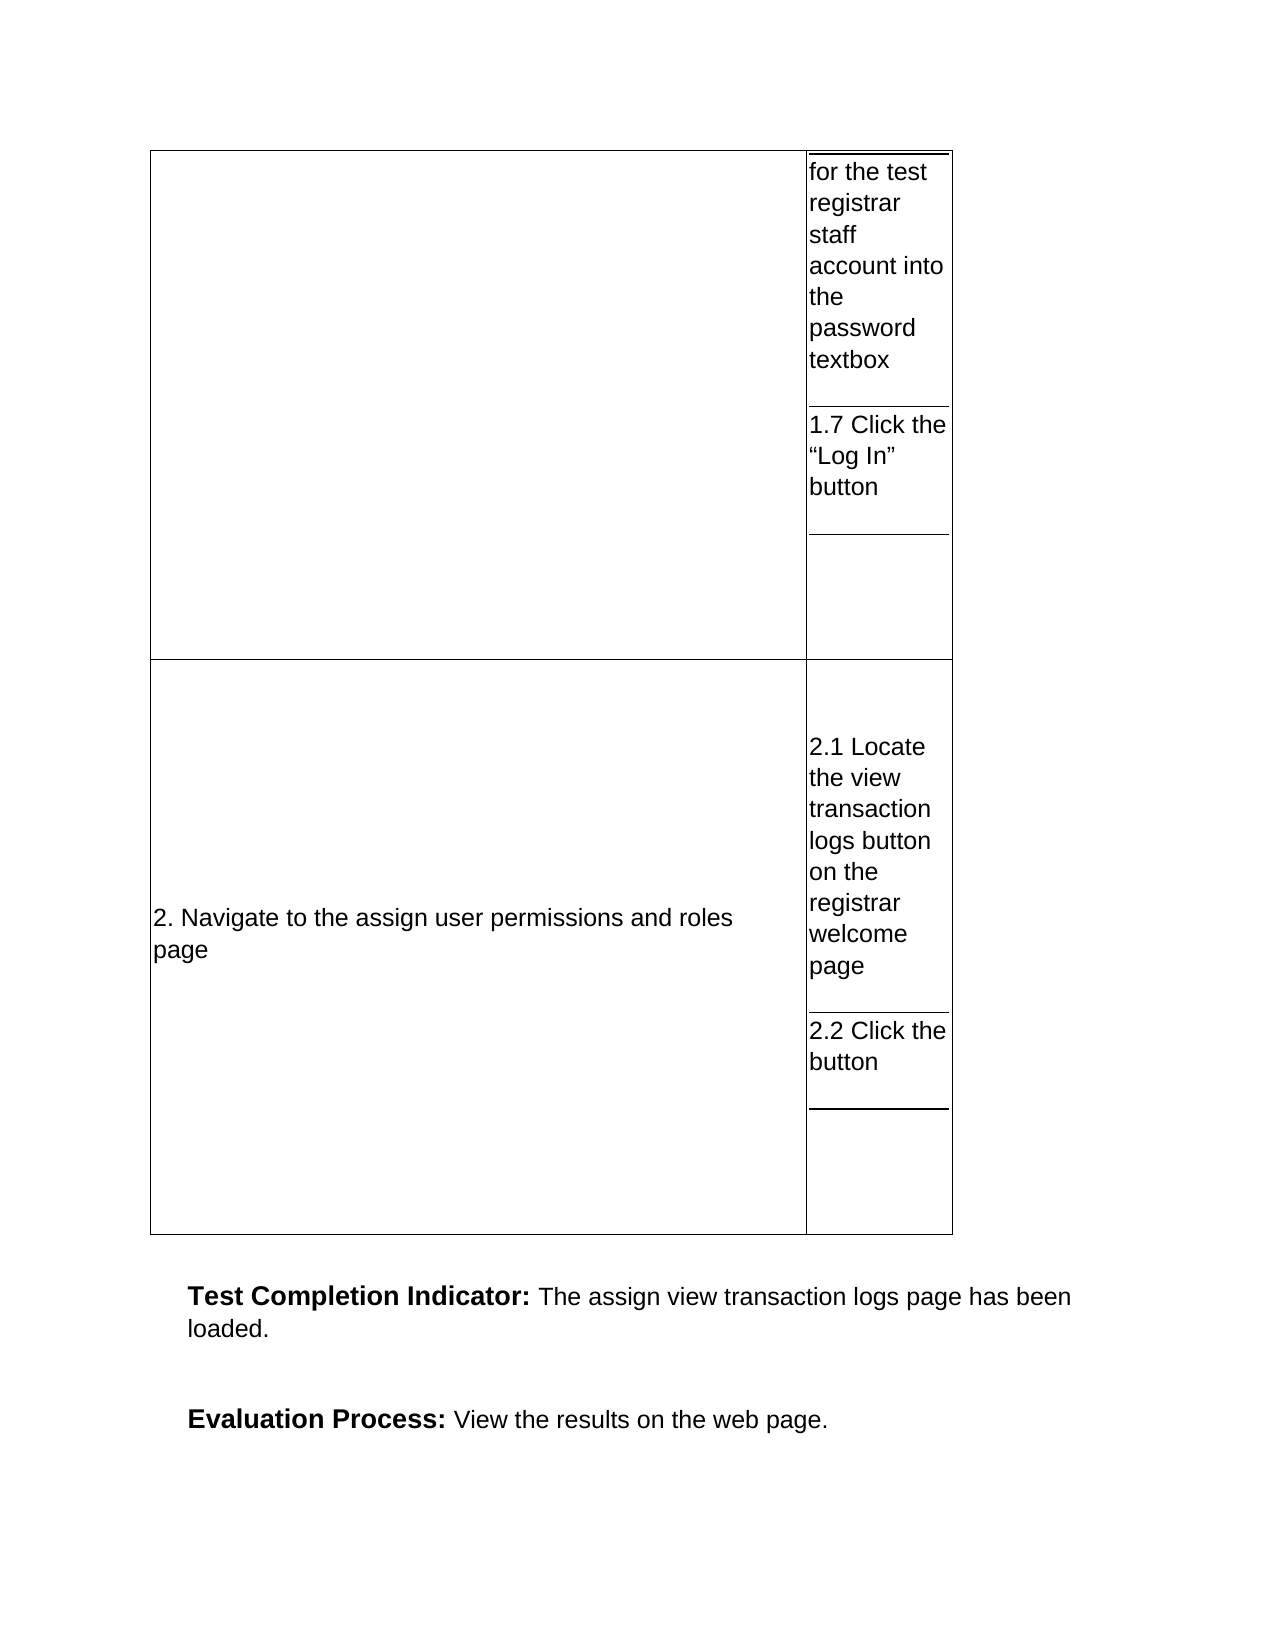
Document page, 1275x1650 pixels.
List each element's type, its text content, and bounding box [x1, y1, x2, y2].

table_header 2.1 Locate the view transaction logs button on the registrar welcome page [809, 730, 949, 1012]
table_cell 2.2 Click the button [809, 1013, 949, 1108]
text Evaluation Process: View the results on the web page. [187, 1403, 1125, 1434]
text Test Completion Indicator: The assign view transaction logs page has been loaded. [187, 1280, 1125, 1343]
table_cell [151, 151, 806, 659]
table_cell [807, 151, 952, 659]
table_cell for the test registrar staff account into the password textbox [809, 155, 949, 406]
table_cell 2. Navigate to the assign user permissions and roles page [151, 660, 806, 1234]
table_cell [807, 660, 952, 1234]
table_cell [809, 535, 949, 596]
table_cell [809, 1110, 949, 1171]
table_cell 1.7 Click the “Log In” button [809, 407, 949, 533]
